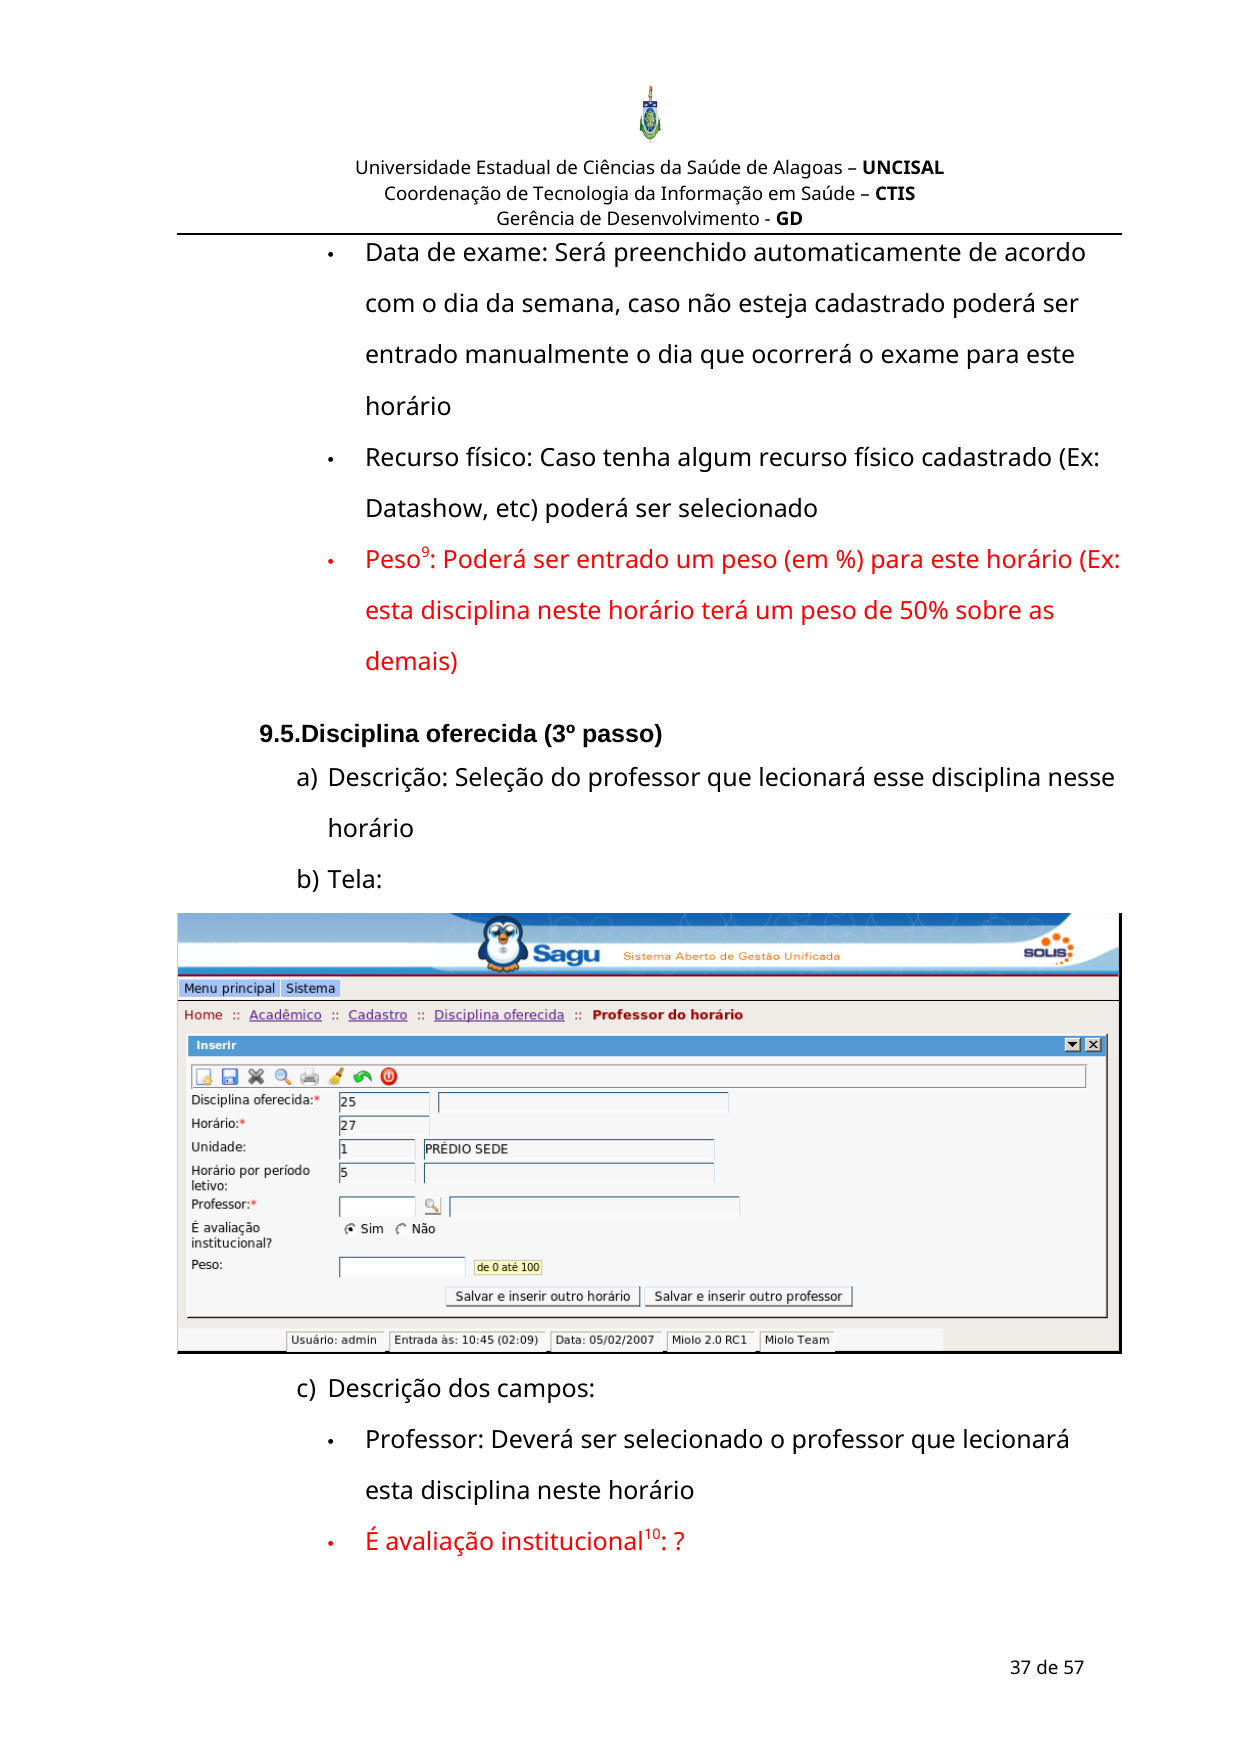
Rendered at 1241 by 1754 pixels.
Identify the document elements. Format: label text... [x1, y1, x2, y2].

list Descrição: Seleção do professor que lecionará esse disciplina nesse horário [290, 760, 1122, 845]
list Tela: [290, 862, 1122, 896]
list Professor: Deverá ser selecionado o professor que lecionará esta disciplina neste horário [327, 1422, 1122, 1507]
list É avaliação institucional10: ? [327, 1524, 1122, 1558]
picture [177, 913, 1122, 1354]
picture [638, 82, 662, 146]
list Descrição dos campos: [290, 1354, 1122, 1405]
subtitle Disciplina oferecida (3º passo) [252, 719, 1122, 747]
list Recurso físico: Caso tenha algum recurso físico cadastrado (Ex: Datashow, etc) poderá ser selecionado [327, 439, 1122, 524]
list Peso9: Poderá ser entrado um peso (em %) para este horário (Ex: esta disciplina neste horário terá um peso de 50% sobre as demais) [327, 541, 1122, 677]
list Data de exame: Será preenchido automaticamente de acordo com o dia da semana, caso não esteja cadastrado poderá ser entrado manualmente o dia que ocorrerá o exame para este horário [327, 235, 1122, 422]
